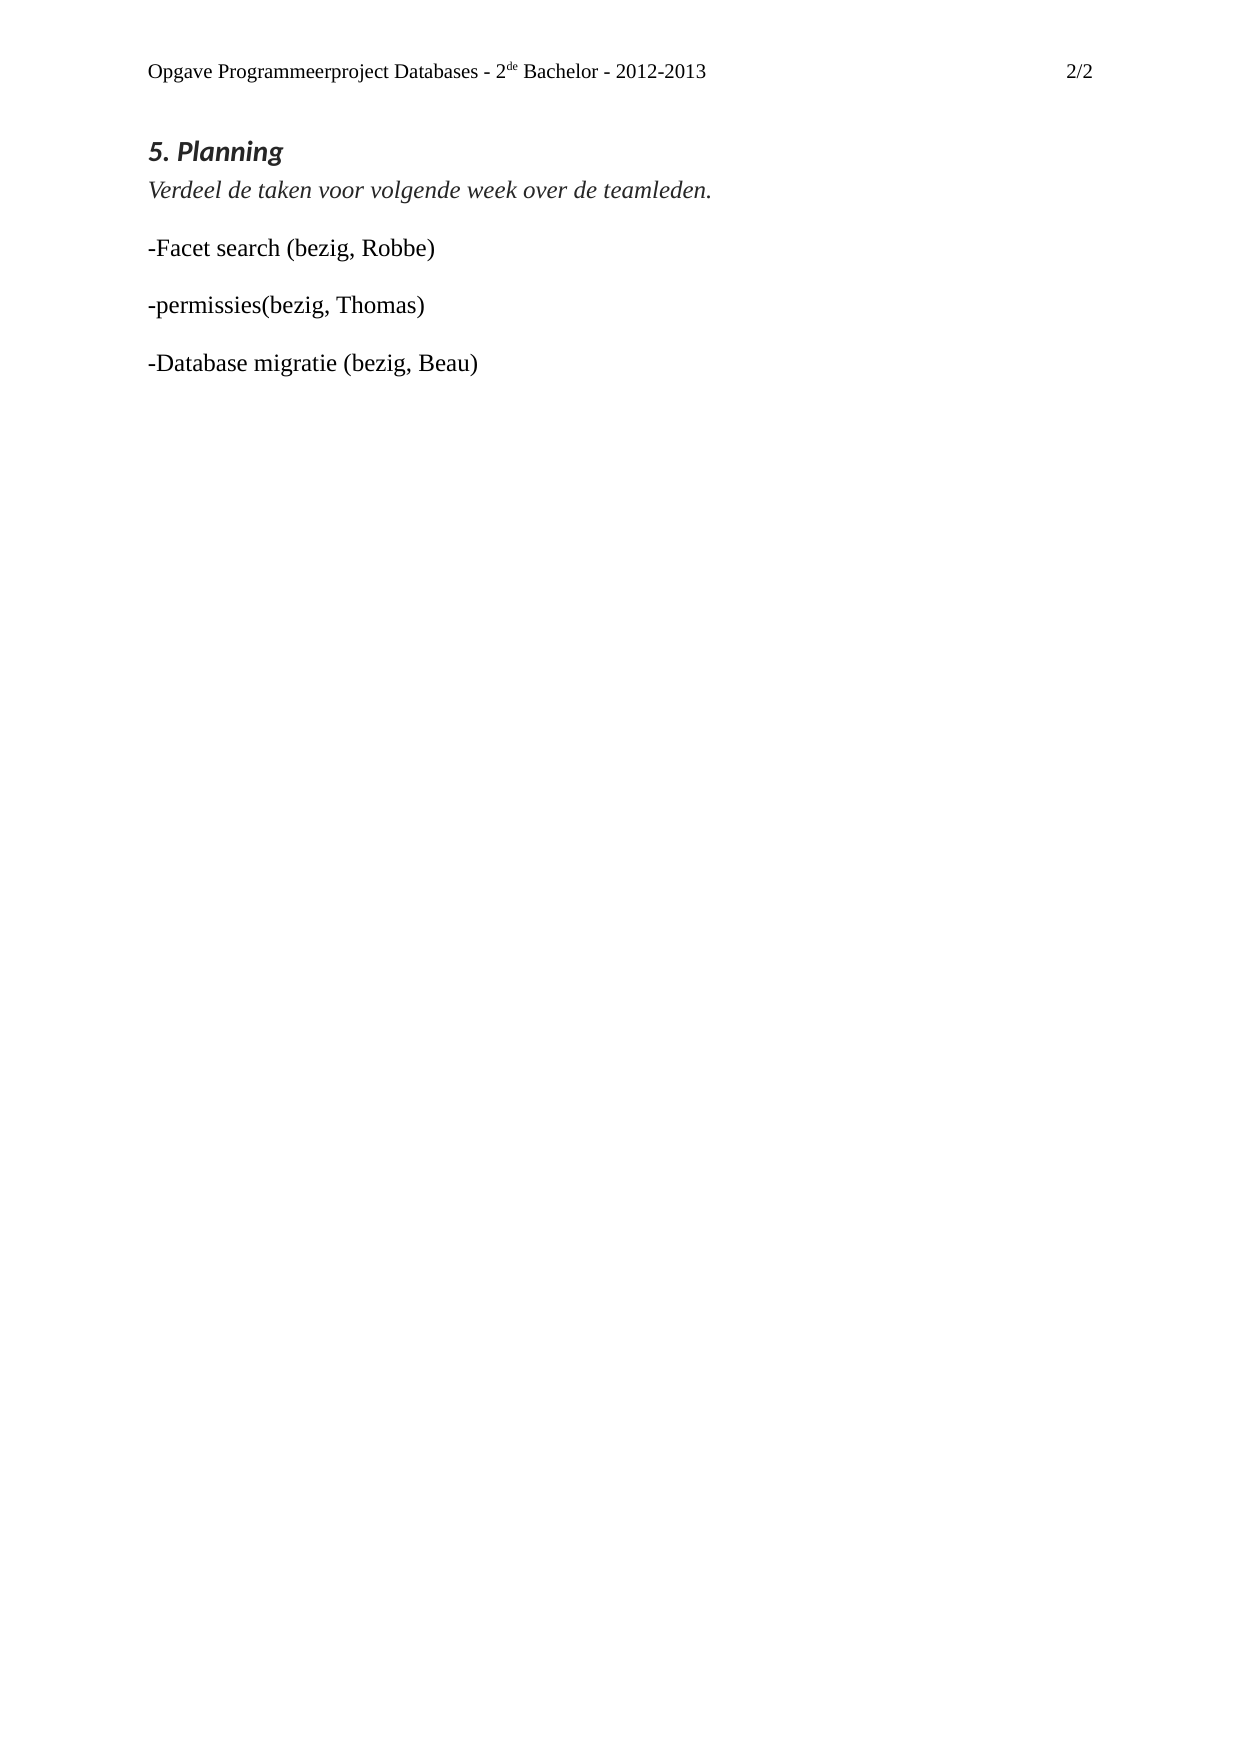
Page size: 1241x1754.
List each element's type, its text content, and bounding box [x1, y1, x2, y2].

text -Database migratie (bezig, Beau) [148, 348, 1093, 377]
subtitle 5. Planning [148, 133, 1093, 168]
text Verdeel de taken voor volgende week over de teamleden. [148, 175, 1093, 203]
text -permissies(bezig, Thomas) [148, 291, 1093, 319]
text -Facet search (bezig, Robbe) [148, 233, 1093, 261]
